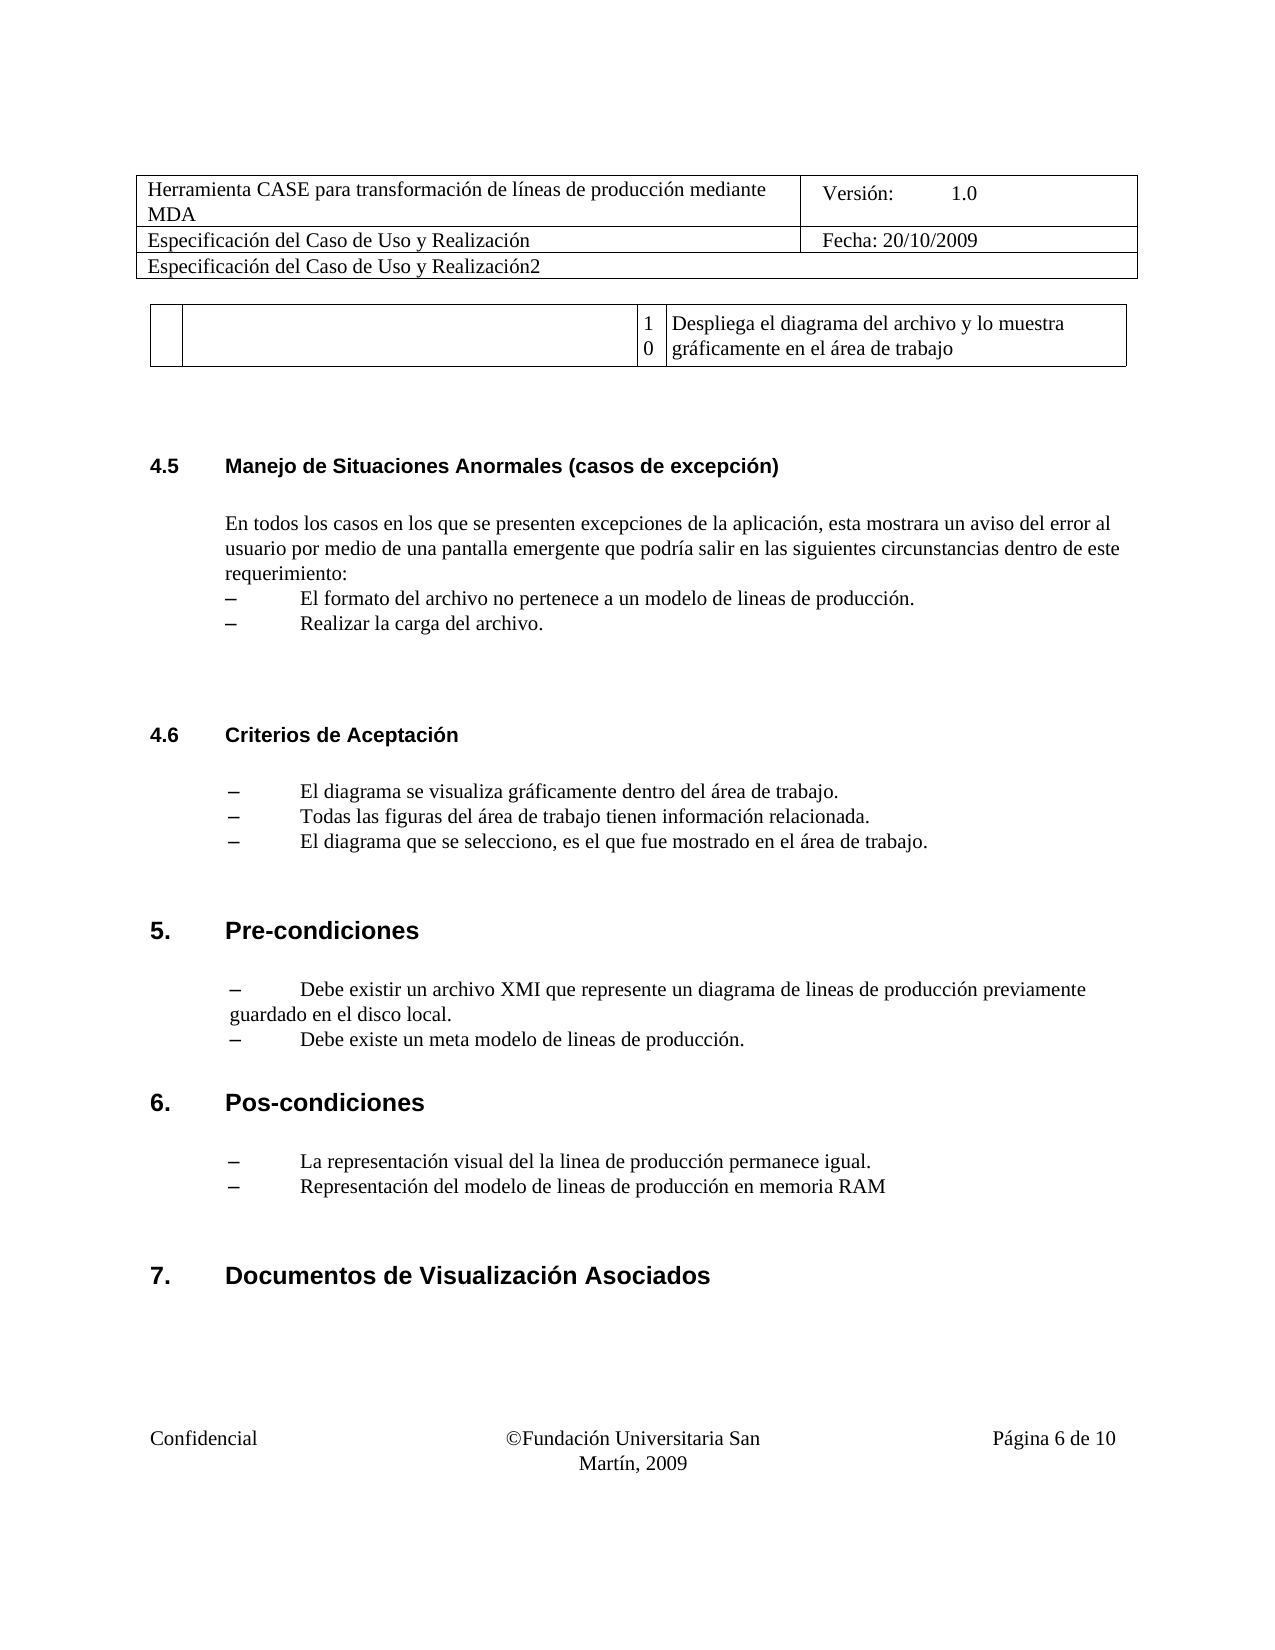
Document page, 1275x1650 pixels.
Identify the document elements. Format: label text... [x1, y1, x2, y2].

subtitle Criterios de Aceptación [150, 722, 1125, 747]
list El diagrama que se selecciono, es el que fue mostrado en el área de trabajo. [228, 828, 1125, 853]
list El diagrama se visualiza gráficamente dentro del área de trabajo. [228, 778, 1125, 803]
table_cell Despliega el diagrama del archivo y lo muestra gráficamente en el área de trabajo [667, 305, 1126, 366]
list Representación del modelo de lineas de producción en memoria RAM [228, 1173, 1125, 1198]
list Realizar la carga del archivo. [225, 609, 1125, 634]
table_cell [151, 305, 182, 366]
list La representación visual del la linea de producción permanece igual. [228, 1148, 1125, 1173]
subtitle Manejo de Situaciones Anormales (casos de excepción) [150, 453, 1125, 478]
subtitle Pre-condiciones [150, 916, 1125, 944]
subtitle Documentos de Visualización Asociados [150, 1261, 1125, 1289]
text En todos los casos en los que se presenten excepciones de la aplicación, esta mostrara un aviso del error al usuario por medio de una pantalla emergente que podría salir en las siguientes circunstancias dentro de este requerimiento: [225, 509, 1125, 584]
list Debe existe un meta modelo de lineas de producción. [229, 1026, 1125, 1051]
table_cell 10 [638, 305, 666, 366]
table_cell [183, 305, 637, 366]
list Debe existir un archivo XMI que represente un diagrama de lineas de producción previamente guardado en el disco local. [229, 976, 1125, 1026]
subtitle Pos-condiciones [150, 1088, 1125, 1117]
list El formato del archivo no pertenece a un modelo de lineas de producción. [225, 584, 1125, 609]
list Todas las figuras del área de trabajo tienen información relacionada. [228, 803, 1125, 828]
